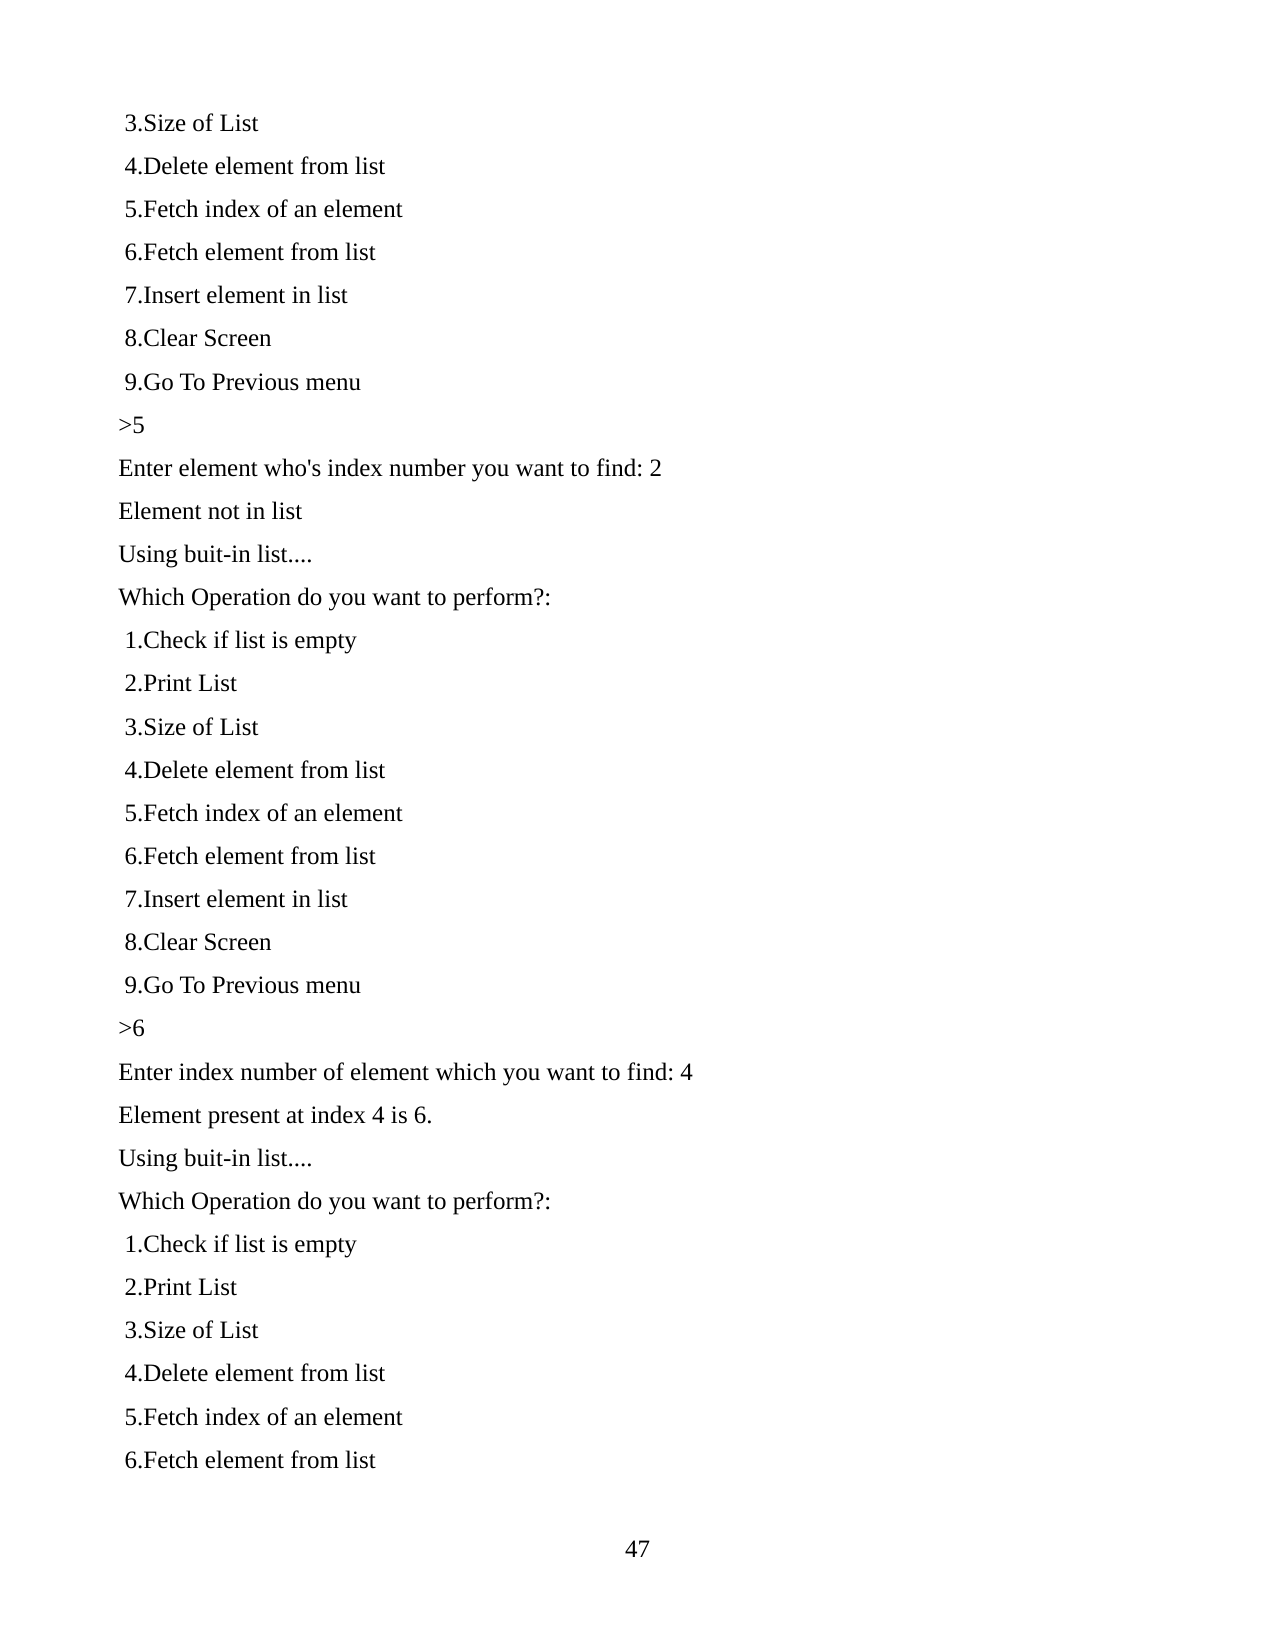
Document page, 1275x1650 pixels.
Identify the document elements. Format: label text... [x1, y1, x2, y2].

text Which Operation do you want to perform?: [118, 1186, 1157, 1215]
text 5.Fetch index of an element [118, 1402, 1157, 1430]
text 3.Size of List [118, 1315, 1157, 1344]
text 4.Delete element from list [118, 1358, 1157, 1387]
text 1.Check if list is empty [118, 1229, 1157, 1258]
text Which Operation do you want to perform?: [118, 582, 1157, 611]
text 8.Clear Screen [118, 927, 1157, 956]
text 6.Fetch element from list [118, 1445, 1157, 1473]
text 7.Insert element in list [118, 280, 1157, 309]
text 6.Fetch element from list [118, 841, 1157, 870]
text 2.Print List [118, 1272, 1157, 1301]
text 3.Size of List [118, 108, 1157, 137]
text Element present at index 4 is 6. [118, 1100, 1157, 1128]
text >5 [118, 410, 1157, 438]
text 9.Go To Previous menu [118, 970, 1157, 999]
text >6 [118, 1013, 1157, 1042]
text 1.Check if list is empty [118, 625, 1157, 654]
text Enter index number of element which you want to find: 4 [118, 1057, 1157, 1085]
text Using buit-in list.... [118, 539, 1157, 568]
text 7.Insert element in list [118, 884, 1157, 913]
text 9.Go To Previous menu [118, 367, 1157, 395]
text 3.Size of List [118, 712, 1157, 740]
text 5.Fetch index of an element [118, 194, 1157, 223]
text 2.Print List [118, 668, 1157, 697]
text 4.Delete element from list [118, 151, 1157, 180]
text Using buit-in list.... [118, 1143, 1157, 1172]
text 4.Delete element from list [118, 755, 1157, 783]
text Element not in list [118, 496, 1157, 525]
text 6.Fetch element from list [118, 237, 1157, 266]
text 8.Clear Screen [118, 323, 1157, 352]
text Enter element who's index number you want to find: 2 [118, 453, 1157, 482]
text 5.Fetch index of an element [118, 798, 1157, 827]
